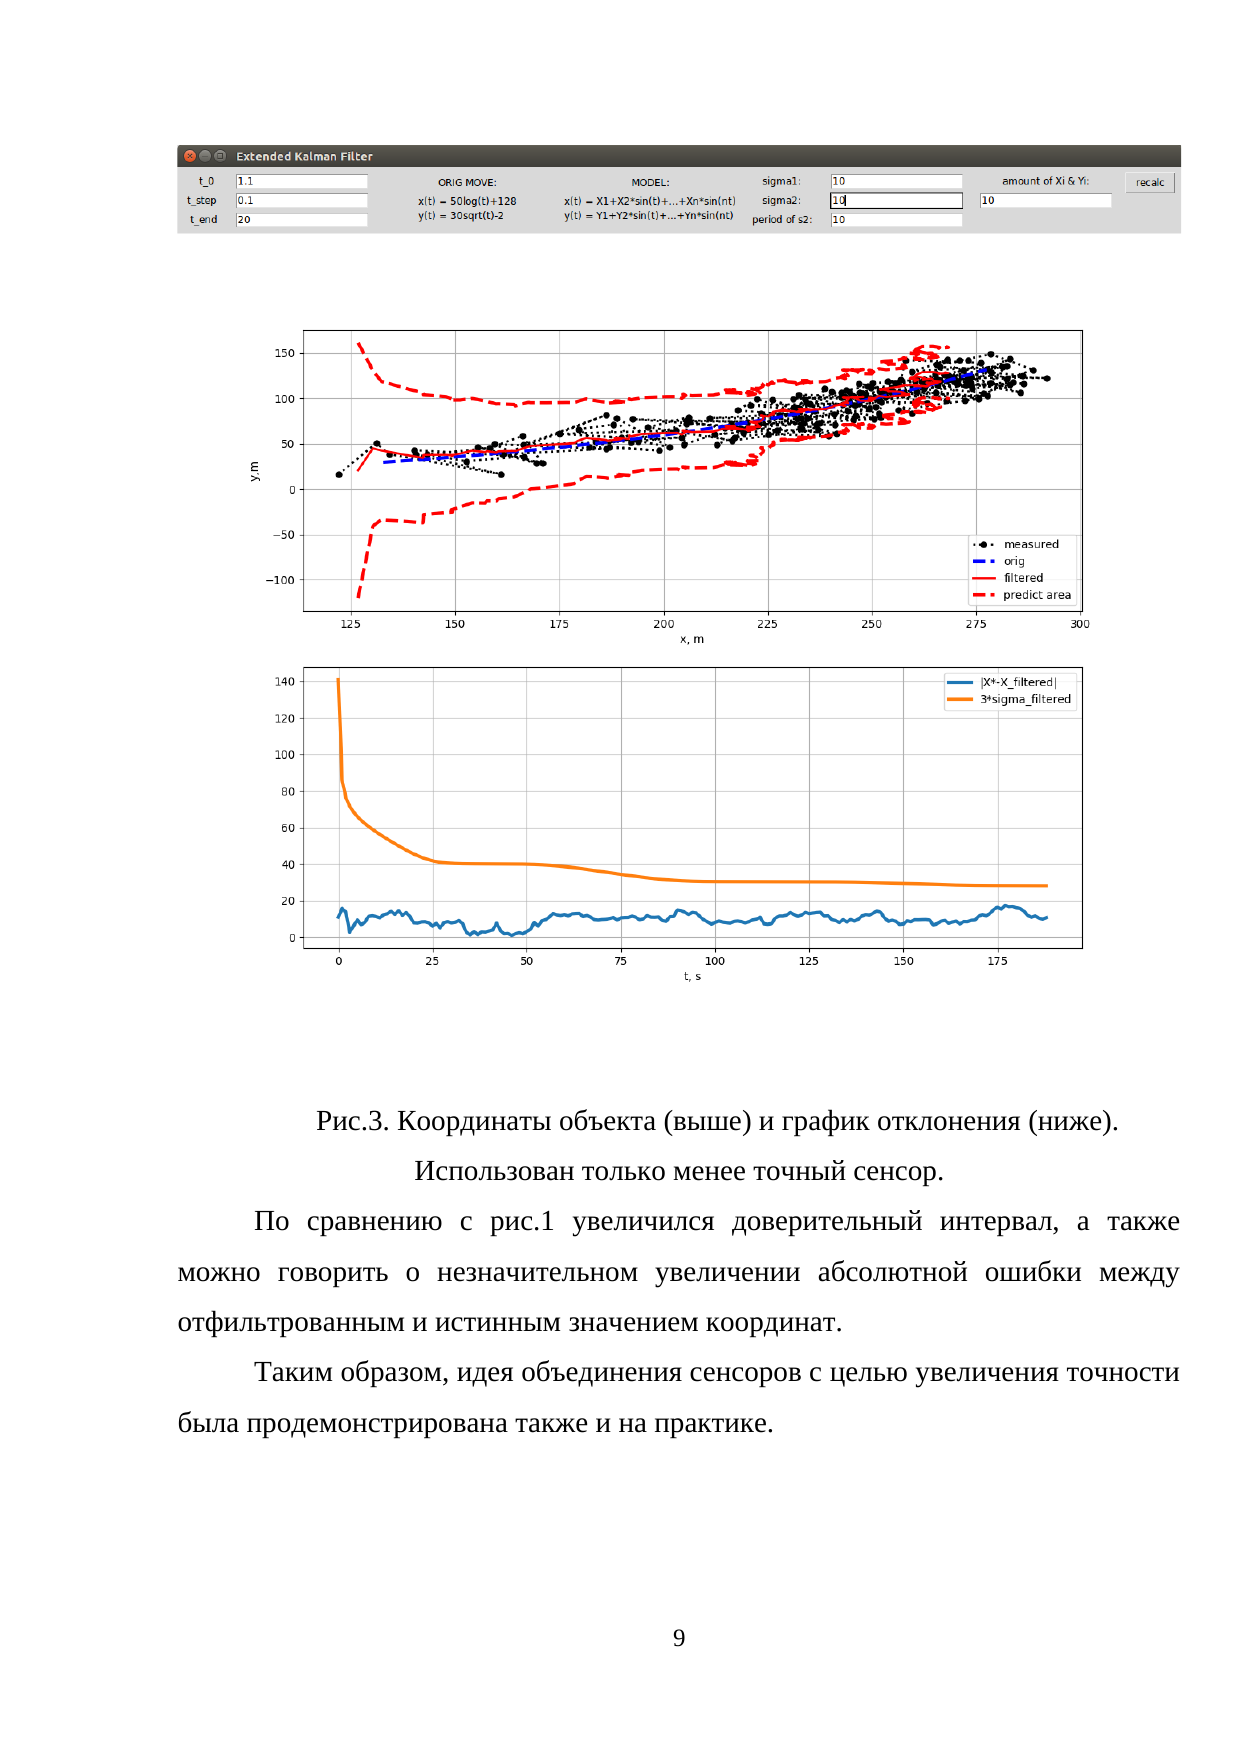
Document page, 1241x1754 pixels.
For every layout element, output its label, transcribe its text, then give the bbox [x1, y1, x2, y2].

picture [177, 145, 1182, 1036]
text Таким образом, идея объединения сенсоров с целью увеличения точности была продемонстрирована также и на практике. [177, 1354, 1181, 1438]
text По сравнению с рис.1 увеличился доверительный интервал, а также можно говорить о незначительном увеличении абсолютной ошибки между отфильтрованным и истинным значением координат. [177, 1203, 1181, 1338]
text Рис.3. Координаты объекта (выше) и график отклонения (ниже). Использован только менее точный сенсор. [177, 1103, 1181, 1187]
